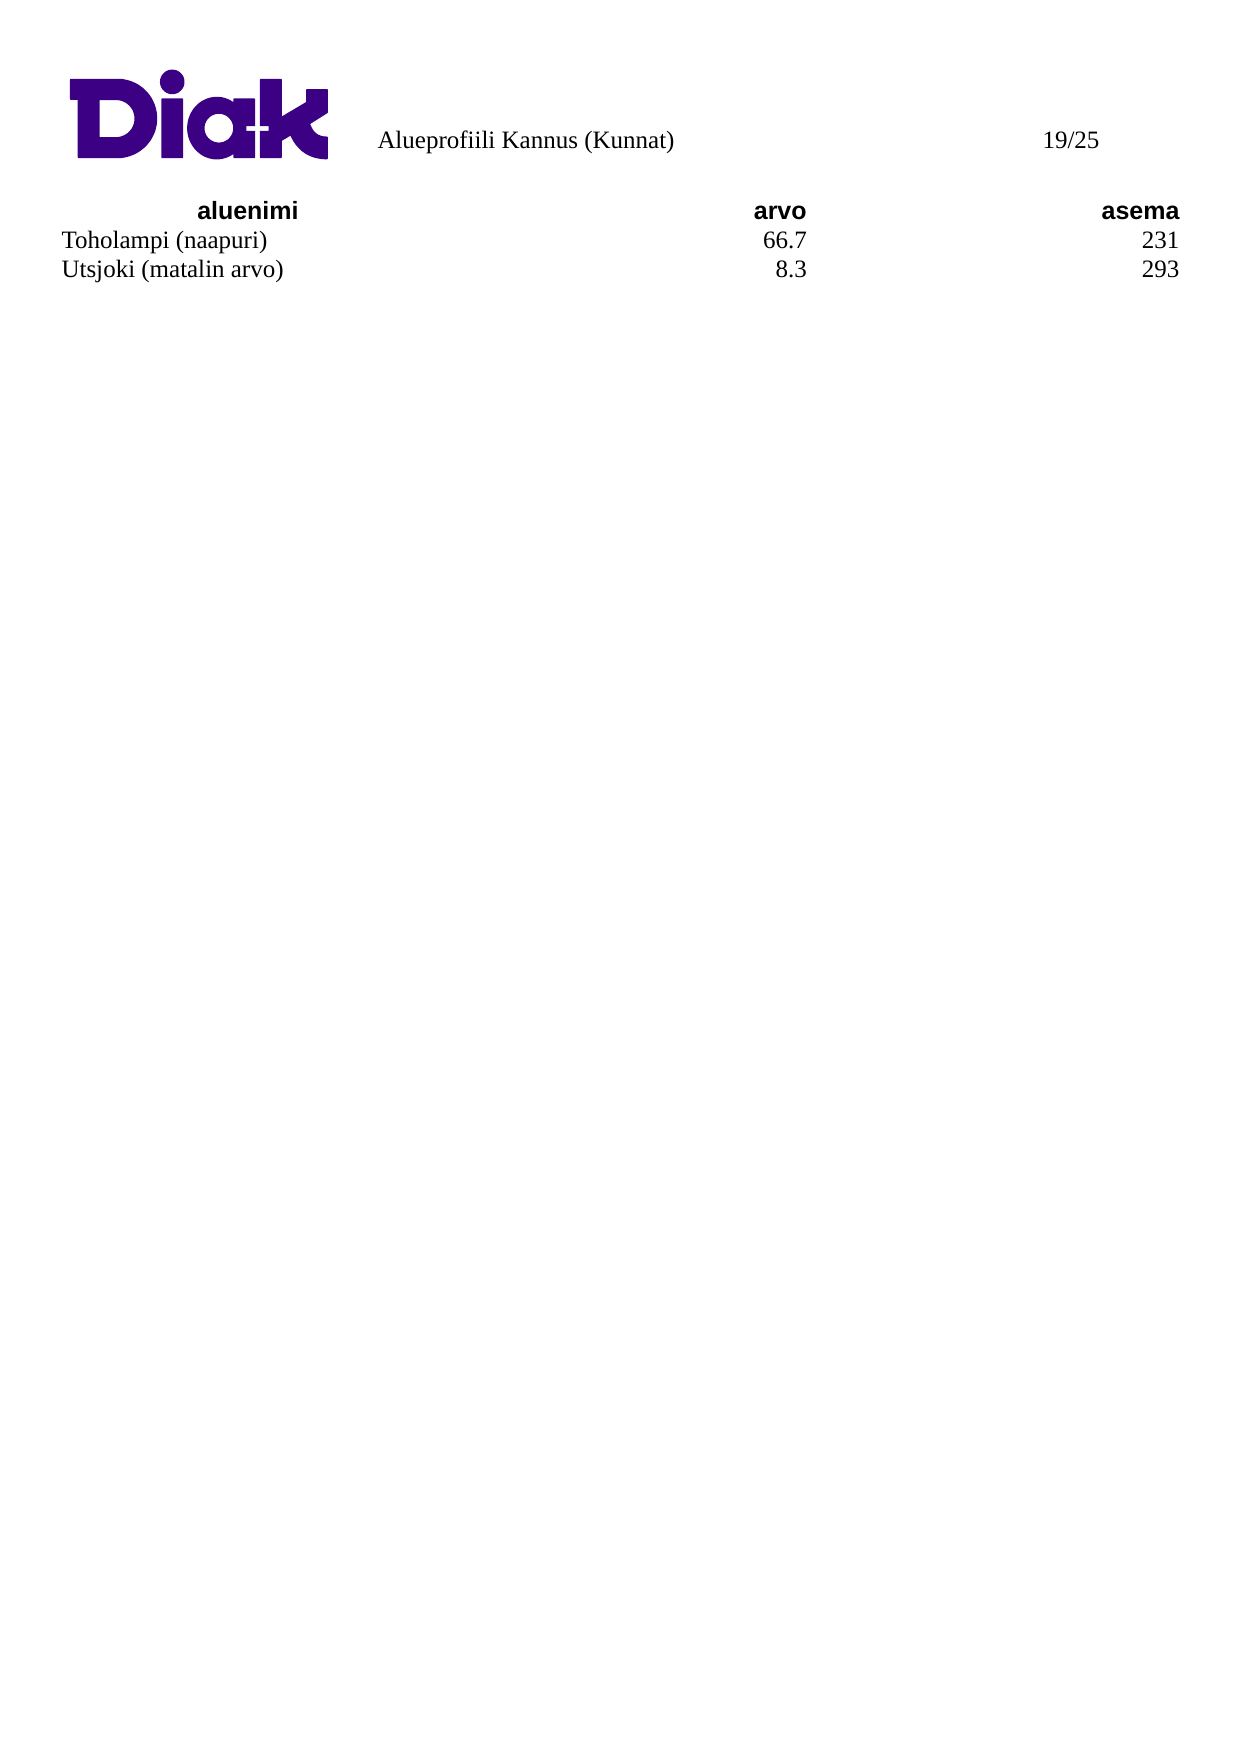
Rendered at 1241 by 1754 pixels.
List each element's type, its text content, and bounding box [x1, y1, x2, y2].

table_cell 231 [806, 225, 1179, 254]
table_cell Toholampi (naapuri) [61, 225, 434, 254]
table_header asema [806, 196, 1179, 225]
table_header aluenimi [61, 196, 434, 225]
table_cell 8.3 [434, 254, 806, 282]
table_header arvo [434, 196, 806, 225]
table_cell 66.7 [434, 225, 806, 254]
table_cell 293 [806, 254, 1179, 282]
table_cell Utsjoki (matalin arvo) [61, 254, 434, 282]
